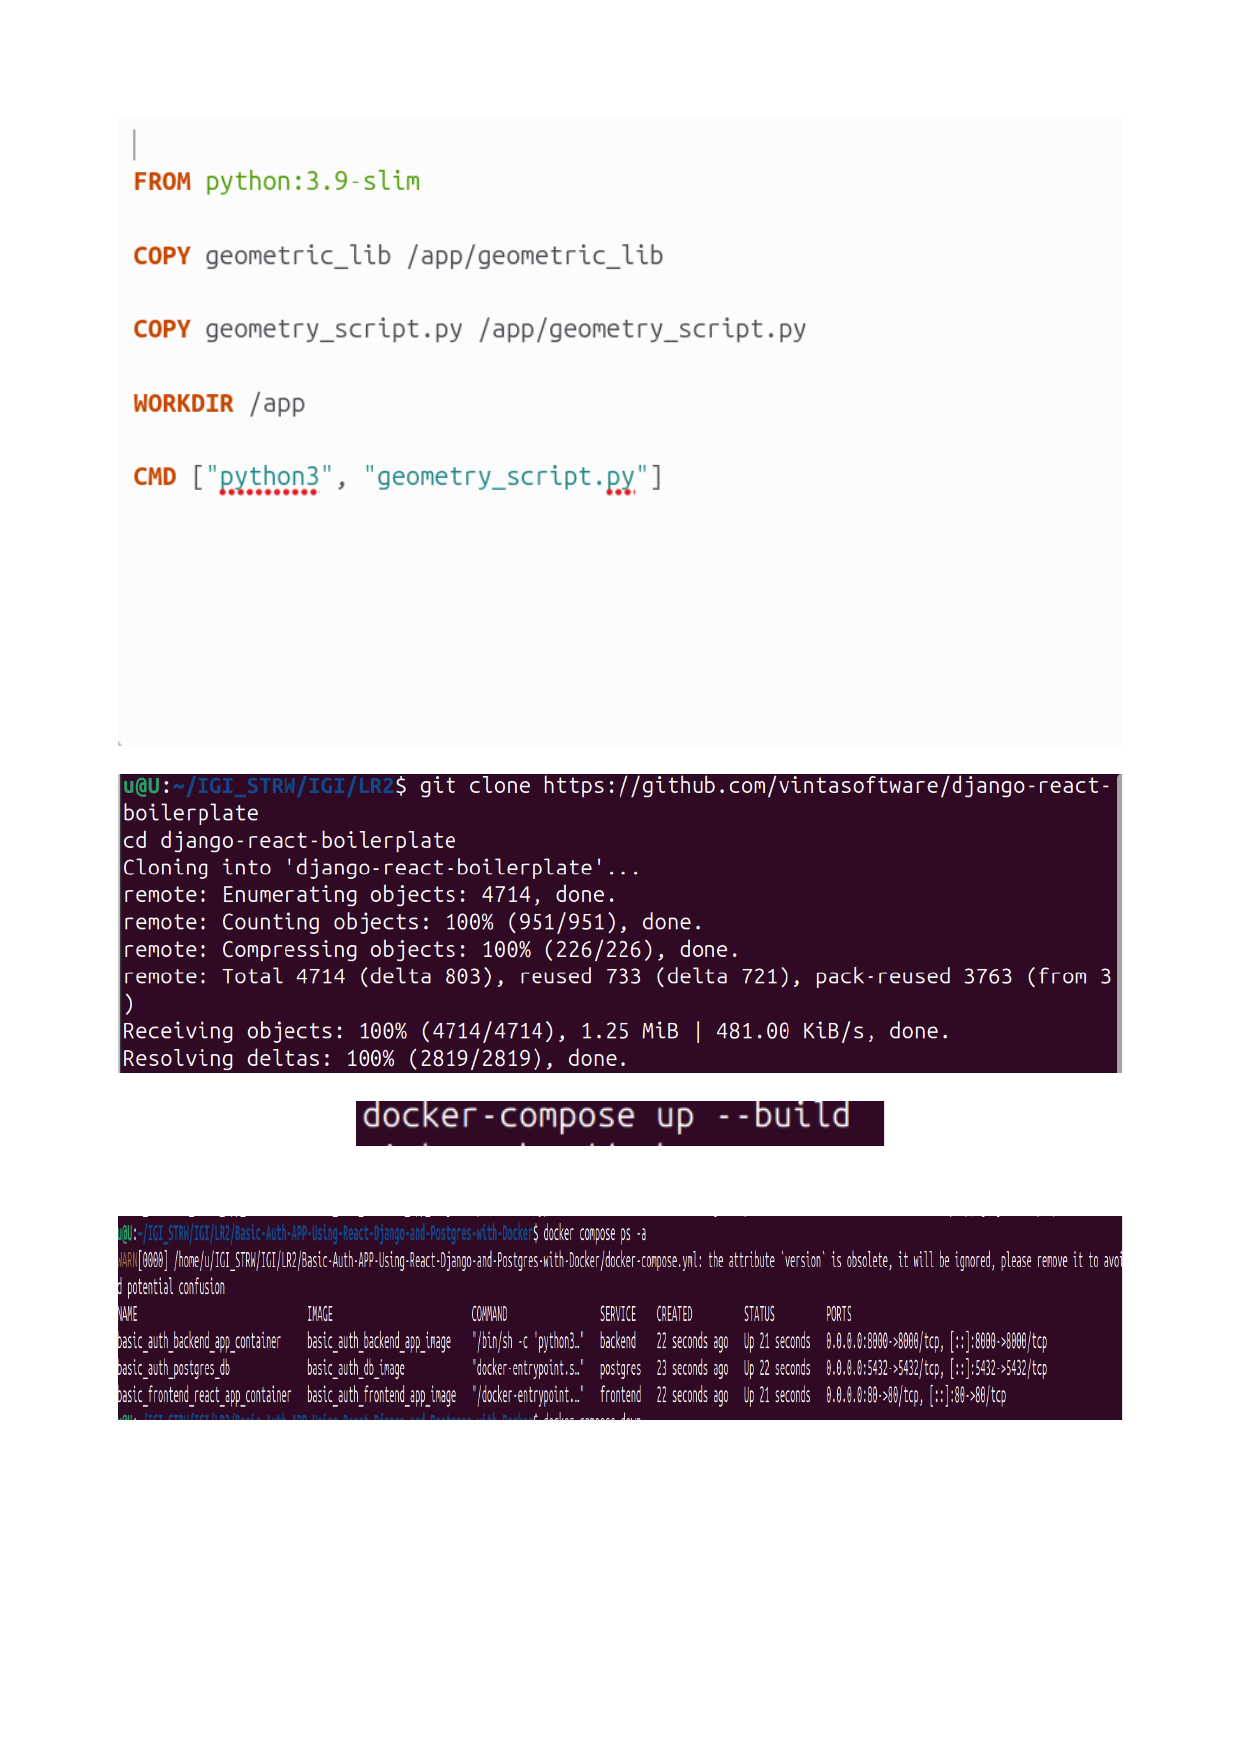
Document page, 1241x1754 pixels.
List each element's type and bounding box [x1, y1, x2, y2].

picture [118, 774, 1123, 1073]
picture [118, 1216, 1123, 1420]
picture [356, 1101, 885, 1146]
picture [118, 118, 1123, 746]
